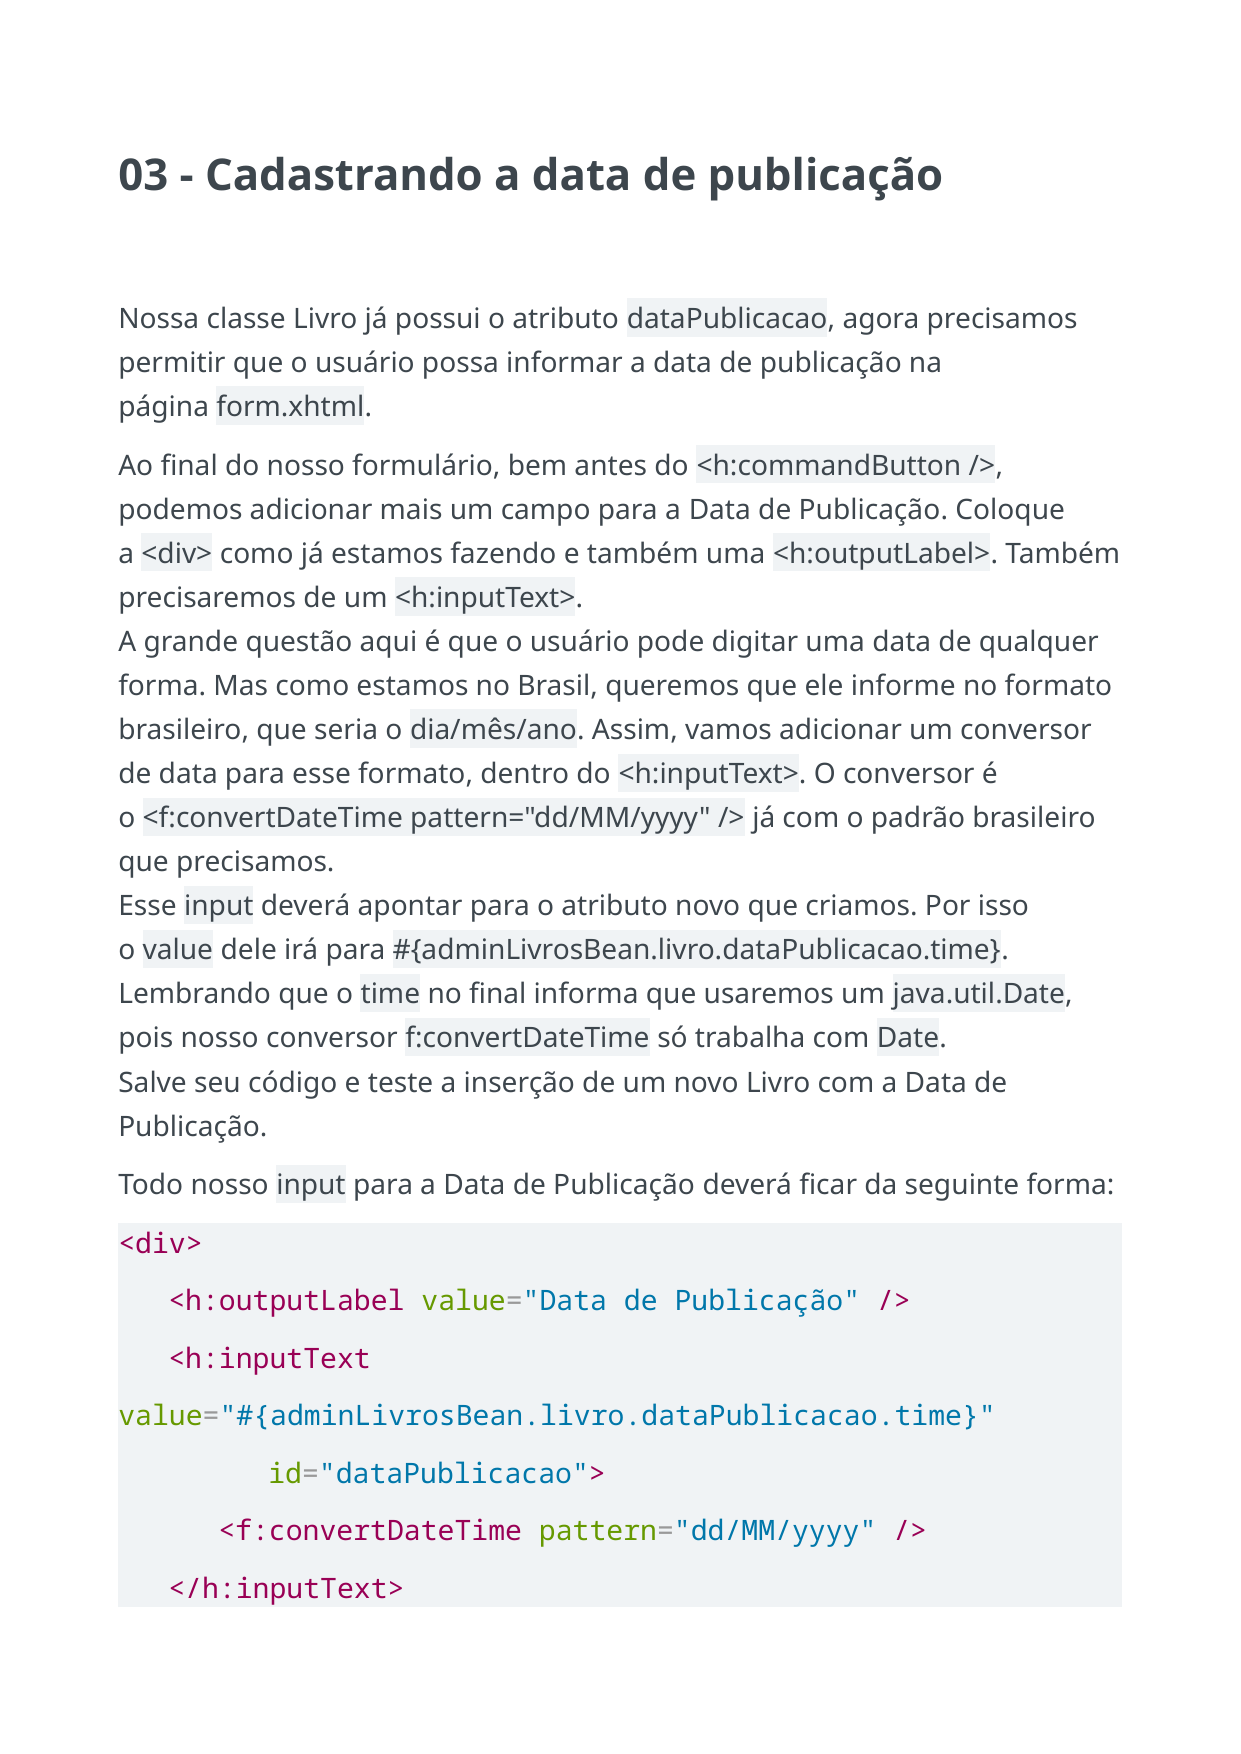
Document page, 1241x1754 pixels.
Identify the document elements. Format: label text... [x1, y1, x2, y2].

text Salve seu código e teste a inserção de um novo Livro com a Data de Publicação. [118, 1062, 1122, 1144]
text A grande questão aqui é que o usuário pode digitar uma data de qualquer forma. Mas como estamos no Brasil, queremos que ele informe no formato brasileiro, que seria o dia/mês/ano. Assim, vamos adicionar um conversor de data para esse formato, dentro do <h:inputText>. O conversor é o <f:convertDateTime pattern="dd/MM/yyyy" /> já com o padrão brasileiro que precisamos. [118, 621, 1122, 880]
text <div> [118, 1223, 1122, 1262]
text </h:inputText> [118, 1568, 1122, 1607]
text <f:convertDateTime pattern="dd/MM/yyyy" /> [118, 1511, 1122, 1549]
text Esse input deverá apontar para o atributo novo que criamos. Por isso o value dele irá para #{adminLivrosBean.livro.dataPublicacao.time}. Lembrando que o time no final informa que usaremos um java.util.Date, pois nosso conversor f:convertDateTime só trabalha com Date. [118, 886, 1122, 1056]
text Nossa classe Livro já possui o atributo dataPublicacao, agora precisamos permitir que o usuário possa informar a data de publicação na página form.xhtml. [118, 298, 1122, 425]
text <h:inputText value="#{adminLivrosBean.livro.dataPublicacao.time}" [118, 1338, 1122, 1434]
text Todo nosso input para a Data de Publicação deverá ficar da seguinte forma: [118, 1164, 1122, 1203]
text Ao final do nosso formulário, bem antes do <h:commandButton />, podemos adicionar mais um campo para a Data de Publicação. Coloque a <div> como já estamos fazendo e também uma <h:outputLabel>. Também precisaremos de um <h:inputText>. [118, 445, 1122, 616]
subtitle 03 - Cadastrando a data de publicação [118, 143, 1122, 203]
text id="dataPublicacao"> [118, 1453, 1122, 1492]
text <h:outputLabel value="Data de Publicação" /> [118, 1281, 1122, 1319]
